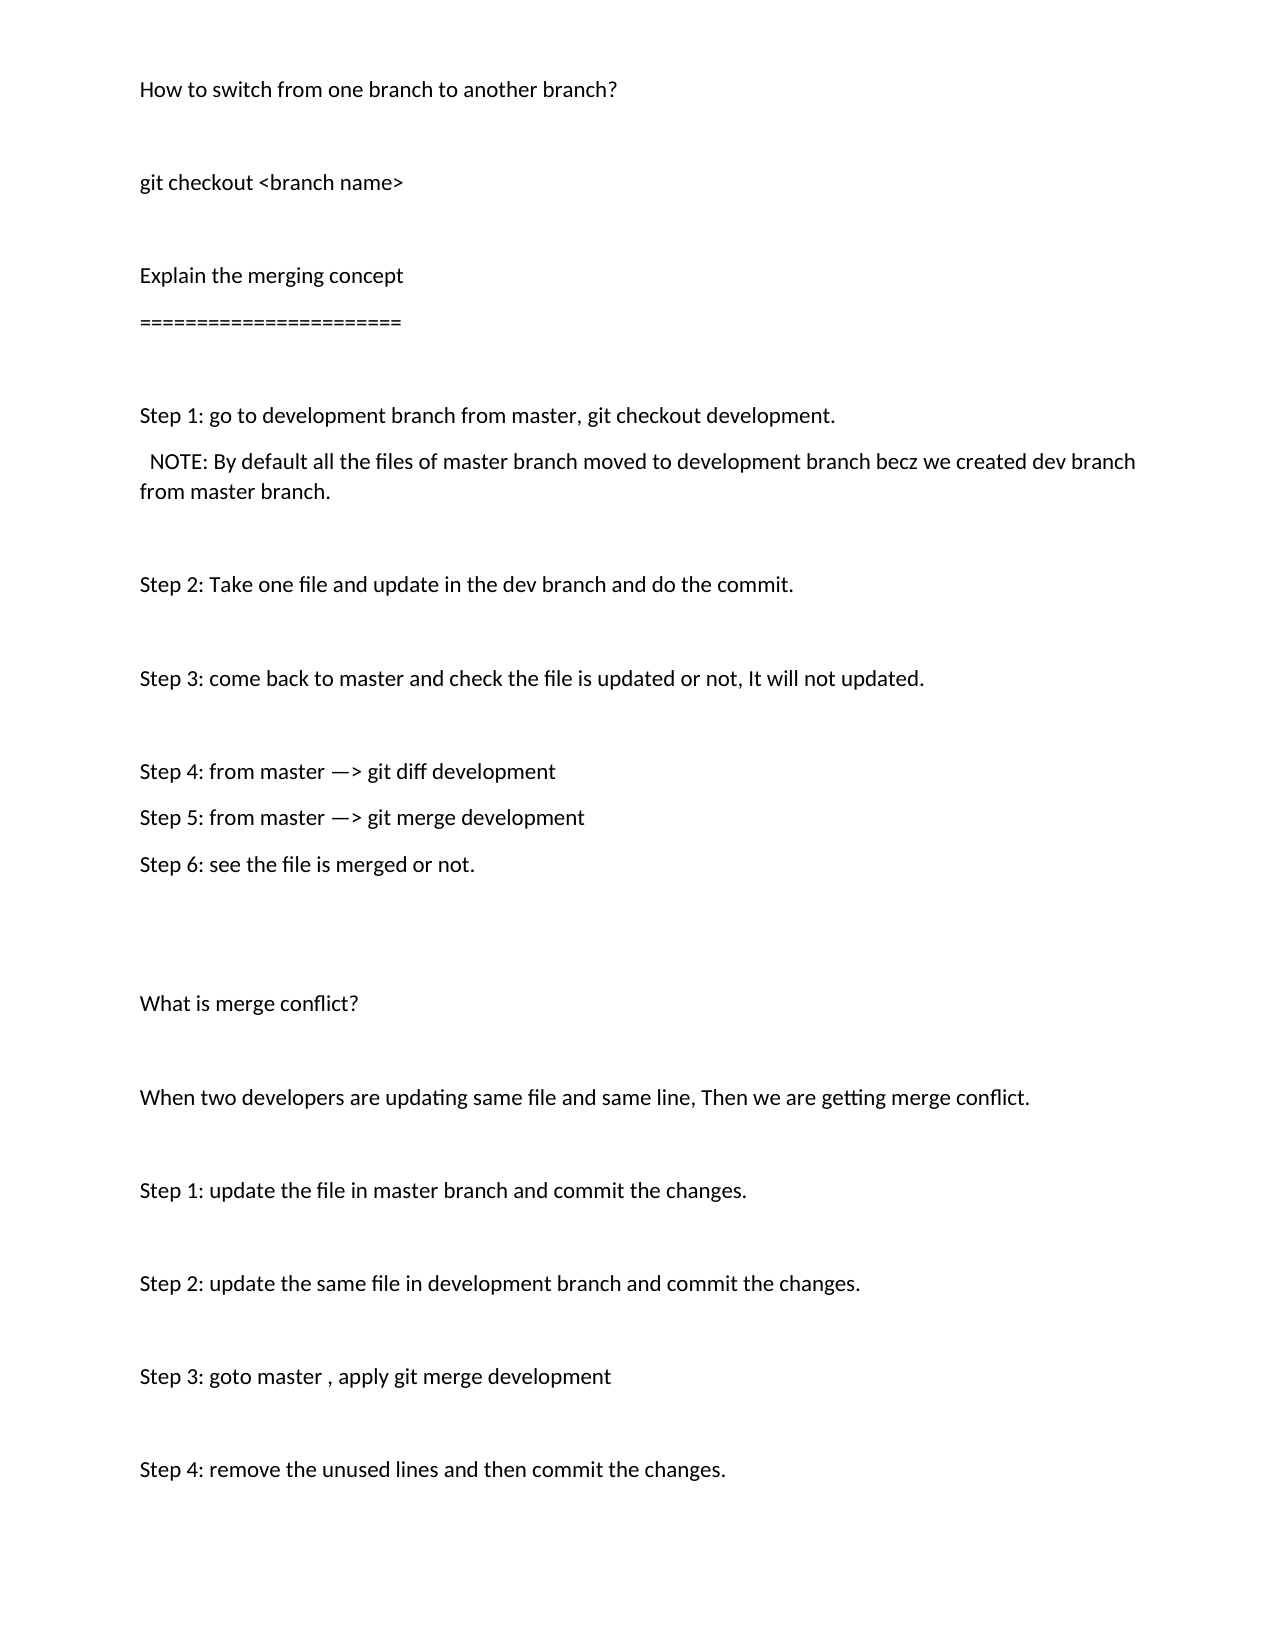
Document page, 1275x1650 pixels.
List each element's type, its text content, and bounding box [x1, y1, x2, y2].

text Step 2: Take one file and update in the dev branch and do the commit. [139, 571, 1171, 598]
text git checkout <branch name> [139, 168, 1171, 196]
text Step 6: see the file is merged or not. [139, 850, 1171, 878]
text Step 3: come back to master and check the file is updated or not, It will not updated. [139, 664, 1171, 692]
text ======================= [139, 308, 1171, 336]
text Step 4: remove the unused lines and then commit the changes. [139, 1455, 1171, 1483]
text Step 1: go to development branch from master, git checkout development. [139, 401, 1171, 429]
text When two developers are updating same file and same line, Then we are getting merge conflict. [139, 1083, 1171, 1111]
text Step 3: goto master , apply git merge development [139, 1362, 1171, 1390]
text NOTE: By default all the files of master branch moved to development branch becz we created dev branch from master branch. [139, 447, 1171, 505]
text Step 4: from master —> git diff development [139, 757, 1171, 785]
text Step 5: from master —> git merge development [139, 803, 1171, 831]
text Step 1: update the file in master branch and commit the changes. [139, 1176, 1171, 1204]
text How to switch from one branch to another branch? [139, 75, 1171, 103]
text What is merge conflict? [139, 989, 1171, 1018]
text Explain the merging concept [139, 261, 1171, 289]
text Step 2: update the same file in development branch and commit the changes. [139, 1269, 1171, 1297]
